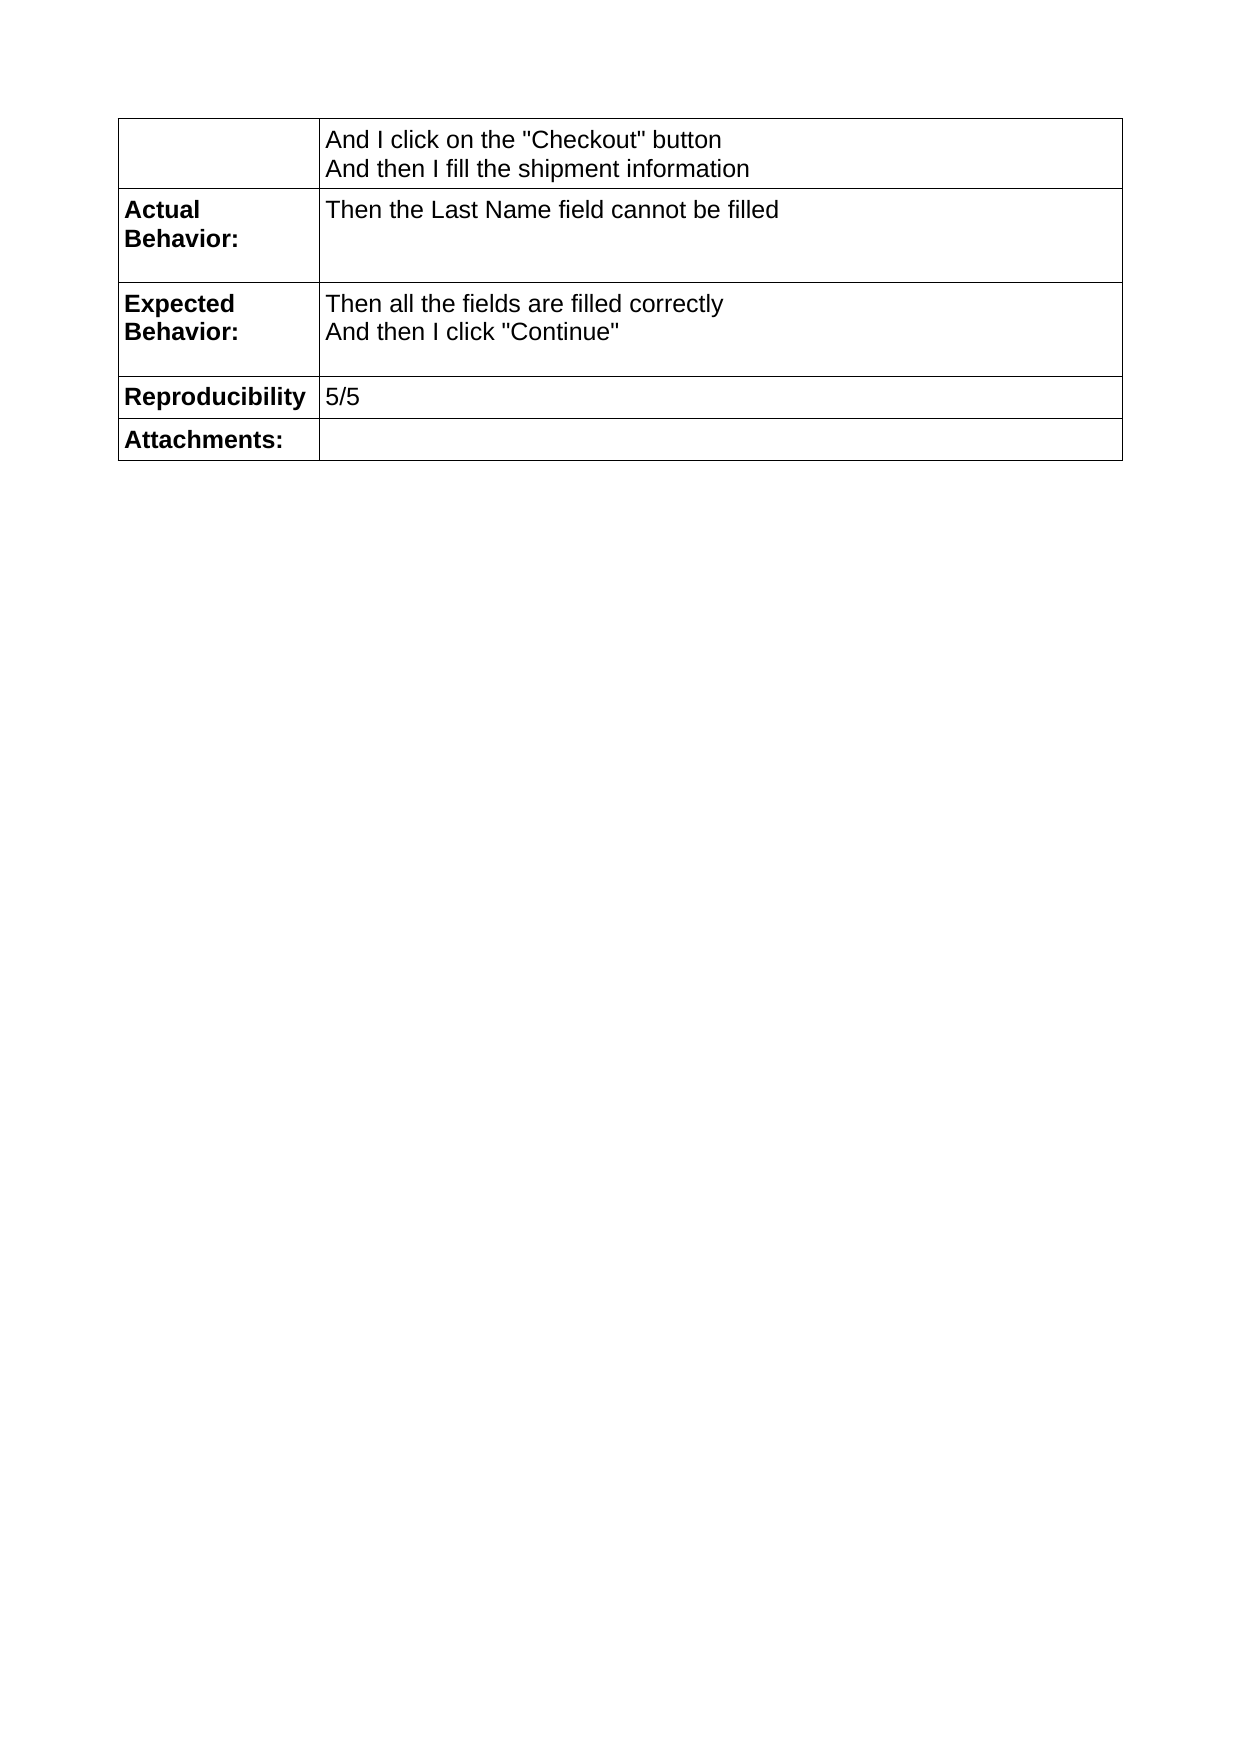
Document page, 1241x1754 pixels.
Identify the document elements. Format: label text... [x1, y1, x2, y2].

table_cell Expected Behavior: [119, 283, 319, 376]
table_cell Then all the fields are filled correctly And then I click "Continue" [320, 283, 1122, 376]
table_cell Reproducibility [119, 377, 319, 418]
table_cell And I click on the "Checkout" button And then I fill the shipment information [320, 119, 1122, 188]
table_cell [320, 419, 1122, 460]
table_cell Attachments: [119, 419, 319, 460]
table_cell 5/5 [320, 377, 1122, 418]
table_cell [119, 119, 319, 188]
table_cell Actual Behavior: [119, 189, 319, 282]
table_cell Then the Last Name field cannot be filled [320, 189, 1122, 282]
